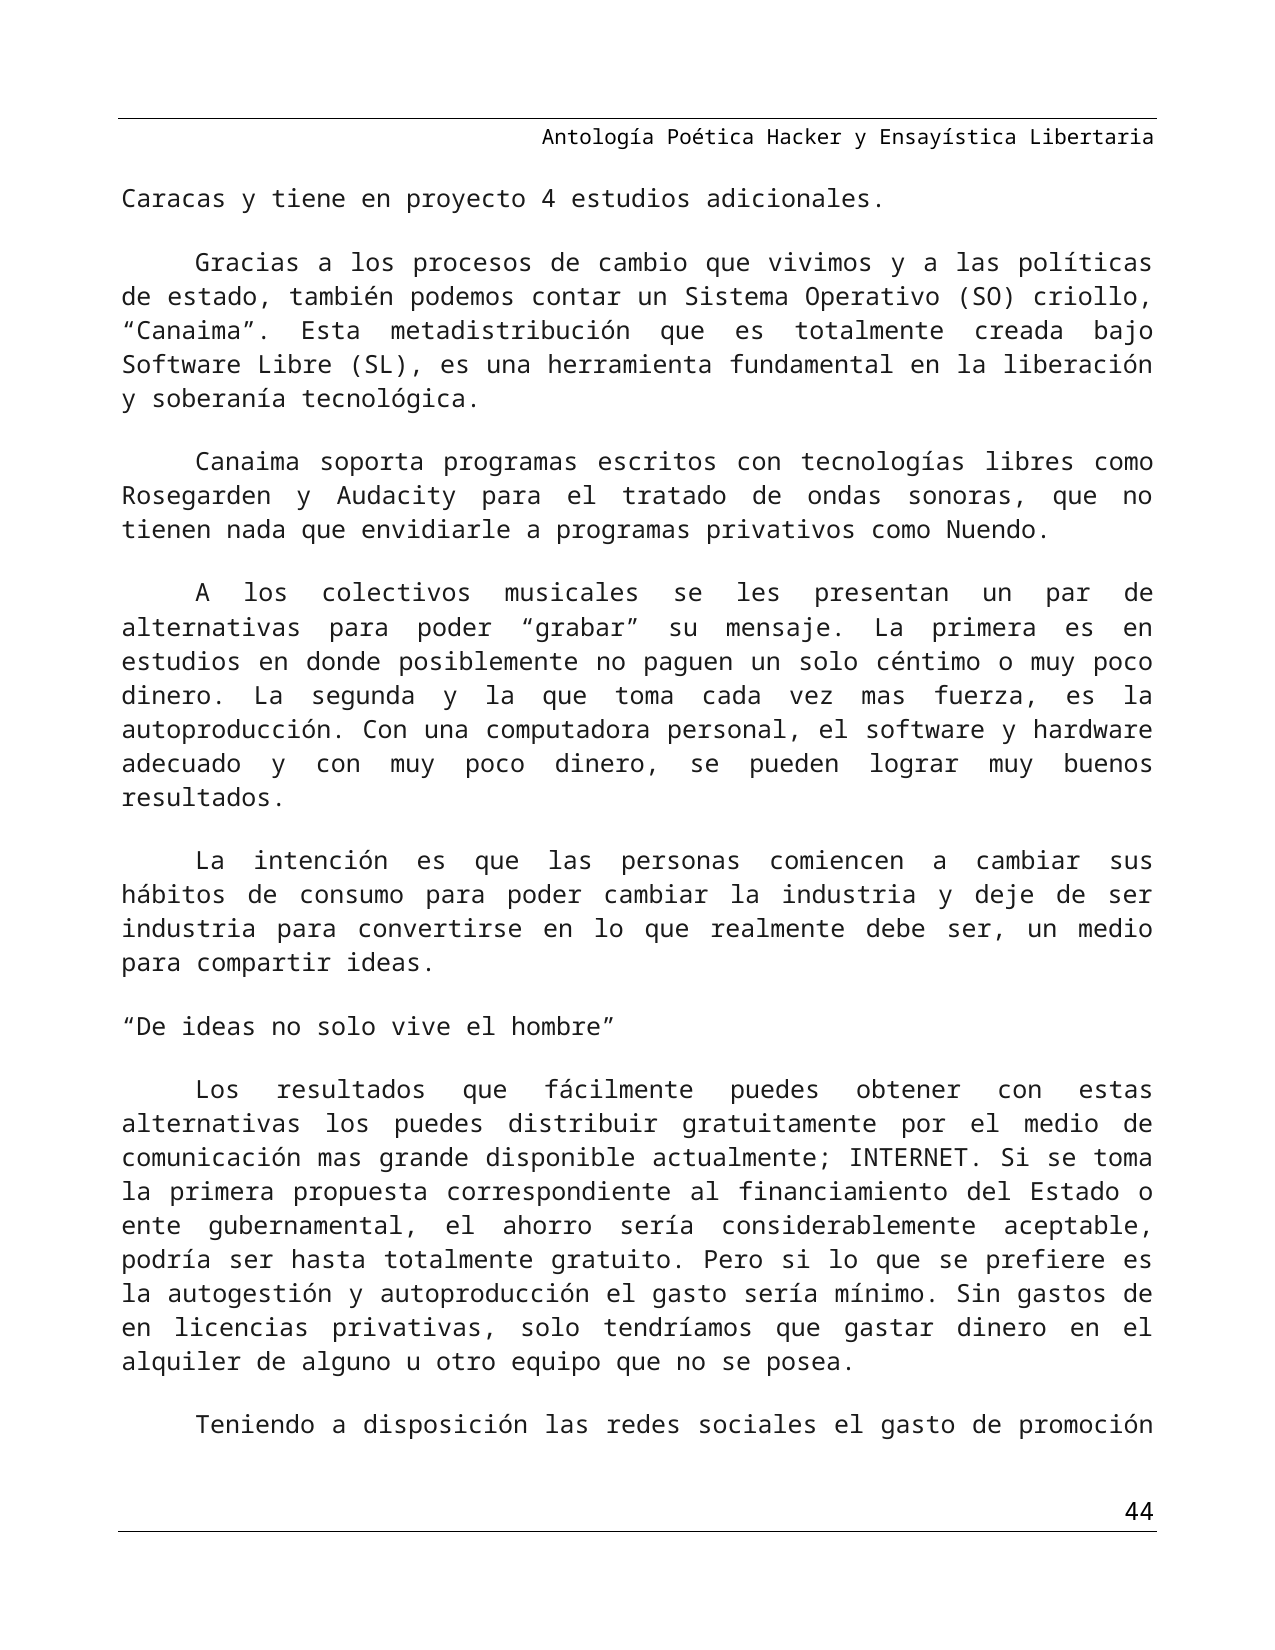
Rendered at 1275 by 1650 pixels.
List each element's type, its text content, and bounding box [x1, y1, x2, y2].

text “De ideas no solo vive el hombre” [121, 1008, 1154, 1042]
text Los resultados que fácilmente puedes obtener con estas alternativas los puedes distribuir gratuitamente por el medio de comunicación mas grande disponible actualmente; INTERNET. Si se toma la primera propuesta correspondiente al financiamiento del Estado o ente gubernamental, el ahorro sería considerablemente aceptable, podría ser hasta totalmente gratuito. Pero si lo que se prefiere es la autogestión y autoproducción el gasto sería mínimo. Sin gastos de en licencias privativas, solo tendríamos que gastar dinero en el alquiler de alguno u otro equipo que no se posea. [121, 1071, 1154, 1378]
text Gracias a los procesos de cambio que vivimos y a las políticas de estado, también podemos contar un Sistema Operativo (SO) criollo, “Canaima”. Esta metadistribución que es totalmente creada bajo Software Libre (SL), es una herramienta fundamental en la liberación y soberanía tecnológica. [121, 244, 1154, 414]
text A los colectivos musicales se les presentan un par de alternativas para poder “grabar” su mensaje. La primera es en estudios en donde posiblemente no paguen un solo céntimo o muy poco dinero. La segunda y la que toma cada vez mas fuerza, es la autoproducción. Con una computadora personal, el software y hardware adecuado y con muy poco dinero, se pueden lograr muy buenos resultados. [121, 575, 1154, 813]
text Teniendo a disposición las redes sociales el gasto de promoción [121, 1407, 1154, 1441]
text Caracas y tiene en proyecto 4 estudios adicionales. [121, 181, 1154, 215]
text Canaima soporta programas escritos con tecnologías libres como Rosegarden y Audacity para el tratado de ondas sonoras, que no tienen nada que envidiarle a programas privativos como Nuendo. [121, 444, 1154, 546]
text La intención es que las personas comiencen a cambiar sus hábitos de consumo para poder cambiar la industria y deje de ser industria para convertirse en lo que realmente debe ser, un medio para compartir ideas. [121, 843, 1154, 979]
